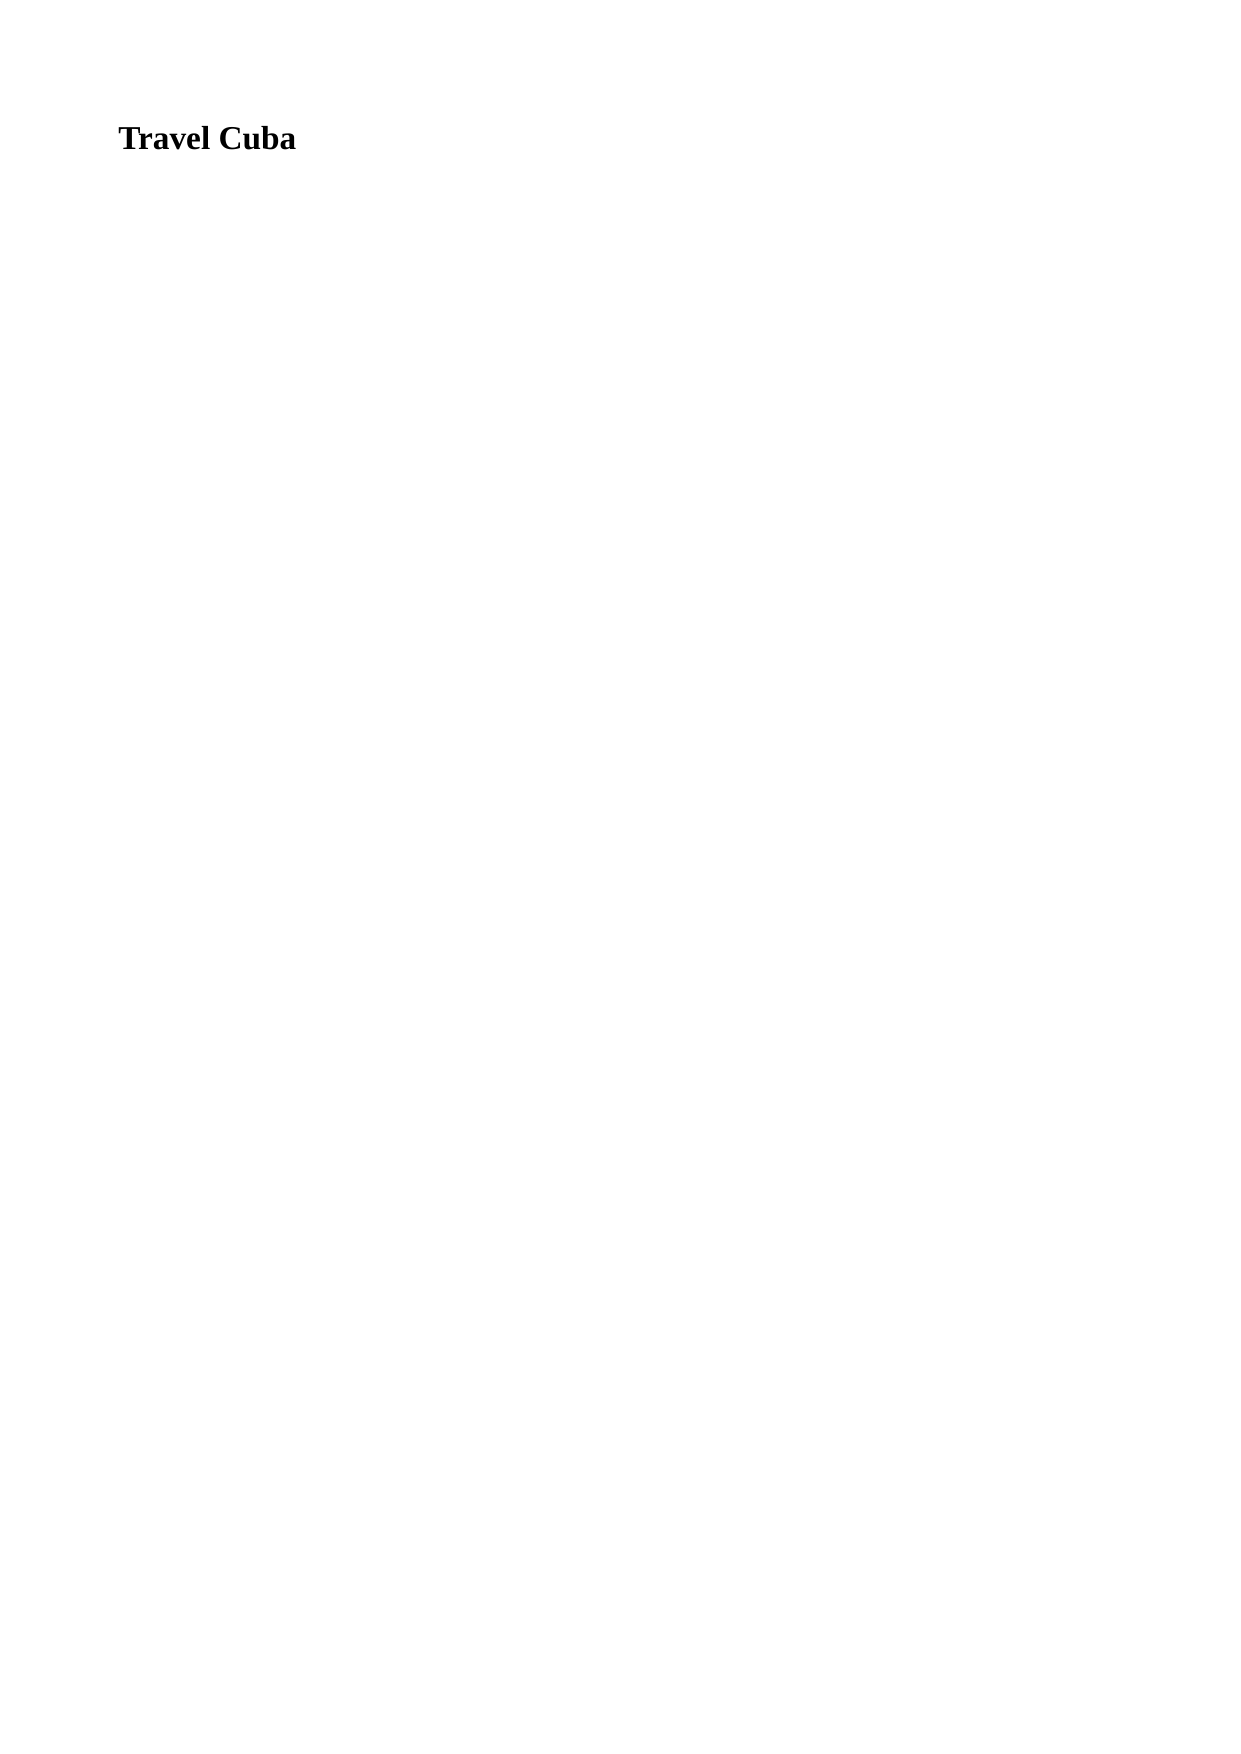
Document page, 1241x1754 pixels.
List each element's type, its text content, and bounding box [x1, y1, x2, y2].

text Travel Cuba [118, 118, 1122, 156]
